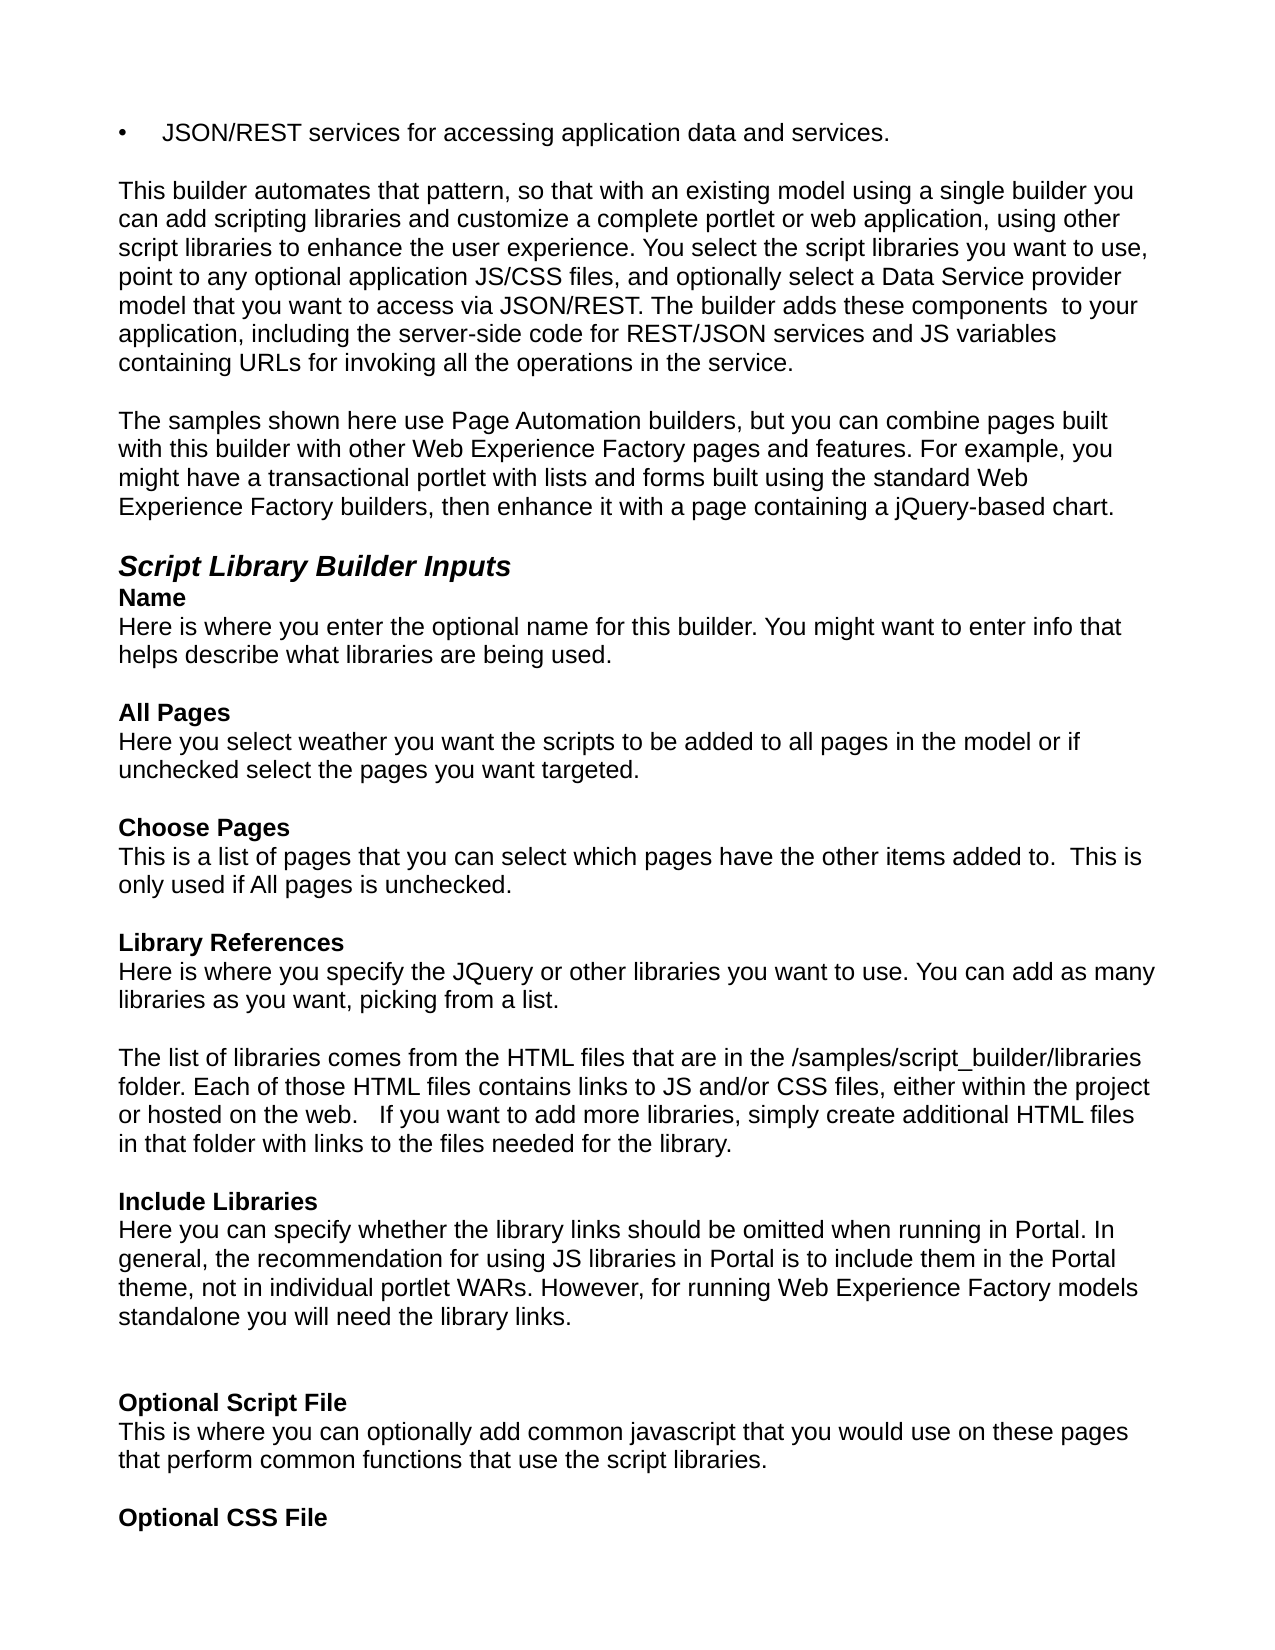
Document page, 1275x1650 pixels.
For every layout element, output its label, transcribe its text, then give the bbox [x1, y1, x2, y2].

list JSON/REST services for accessing application data and services. [118, 118, 1157, 147]
text Choose Pages [118, 813, 1157, 842]
text This builder automates that pattern, so that with an existing model using a single builder you can add scripting libraries and customize a complete portlet or web application, using other script libraries to enhance the user experience. You select the script libraries you want to use, point to any optional application JS/CSS files, and optionally select a Data Service provider model that you want to access via JSON/REST. The builder adds these components to your application, including the server-side code for REST/JSON services and JS variables containing URLs for invoking all the operations in the service. [118, 176, 1157, 377]
text Optional CSS File [118, 1503, 1157, 1532]
text Here you can specify whether the library links should be omitted when running in Portal. In general, the recommendation for using JS libraries in Portal is to include them in the Portal theme, not in individual portlet WARs. However, for running Web Experience Factory models standalone you will need the library links. [118, 1216, 1157, 1331]
text This is where you can optionally add common javascript that you would use on these pages that perform common functions that use the script libraries. [118, 1417, 1157, 1474]
text Here you select weather you want the scripts to be added to all pages in the model or if unchecked select the pages you want targeted. [118, 727, 1157, 784]
text All Pages [118, 698, 1157, 727]
text Name [118, 583, 1157, 612]
text Include Libraries [118, 1187, 1157, 1216]
text The samples shown here use Page Automation builders, but you can combine pages built with this builder with other Web Experience Factory pages and features. For example, you might have a transactional portlet with lists and forms built using the standard Web Experience Factory builders, then enhance it with a page containing a jQuery-based chart. [118, 406, 1157, 521]
text Optional Script File [118, 1388, 1157, 1417]
text Library References [118, 928, 1157, 957]
text The list of libraries comes from the HTML files that are in the /samples/script_builder/libraries folder. Each of those HTML files contains links to JS and/or CSS files, either within the project or hosted on the web. If you want to add more libraries, simply create additional HTML files in that folder with links to the files needed for the library. [118, 1043, 1157, 1158]
text Here is where you enter the optional name for this builder. You might want to enter info that helps describe what libraries are being used. [118, 612, 1157, 669]
text This is a list of pages that you can select which pages have the other items added to. This is only used if All pages is unchecked. [118, 842, 1157, 899]
subtitle Script Library Builder Inputs [118, 549, 1157, 583]
text Here is where you specify the JQuery or other libraries you want to use. You can add as many libraries as you want, picking from a list. [118, 957, 1157, 1014]
